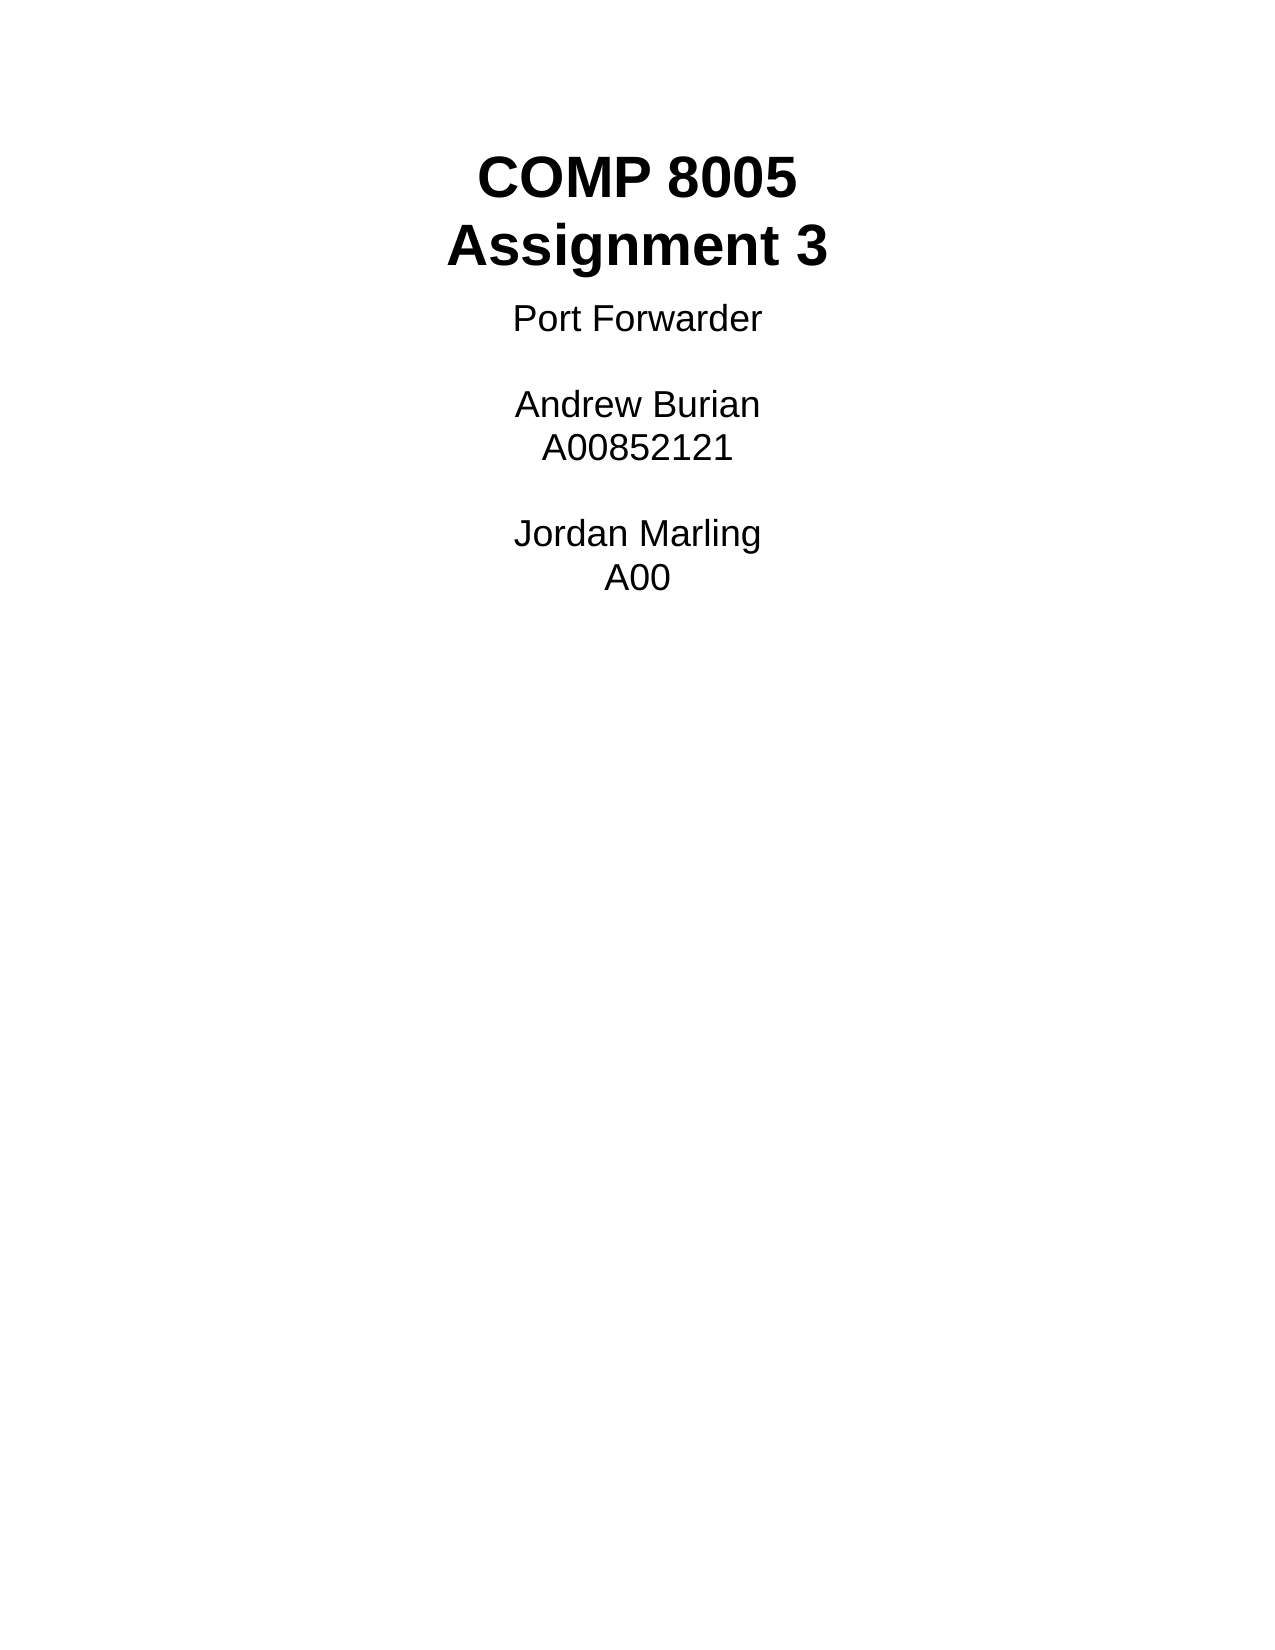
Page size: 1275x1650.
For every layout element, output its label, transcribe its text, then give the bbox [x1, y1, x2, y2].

title COMP 8005 Assignment 3 [118, 143, 1157, 277]
subtitle Port Forwarder Andrew Burian A00852121 Jordan Marling A00 [118, 296, 1157, 598]
